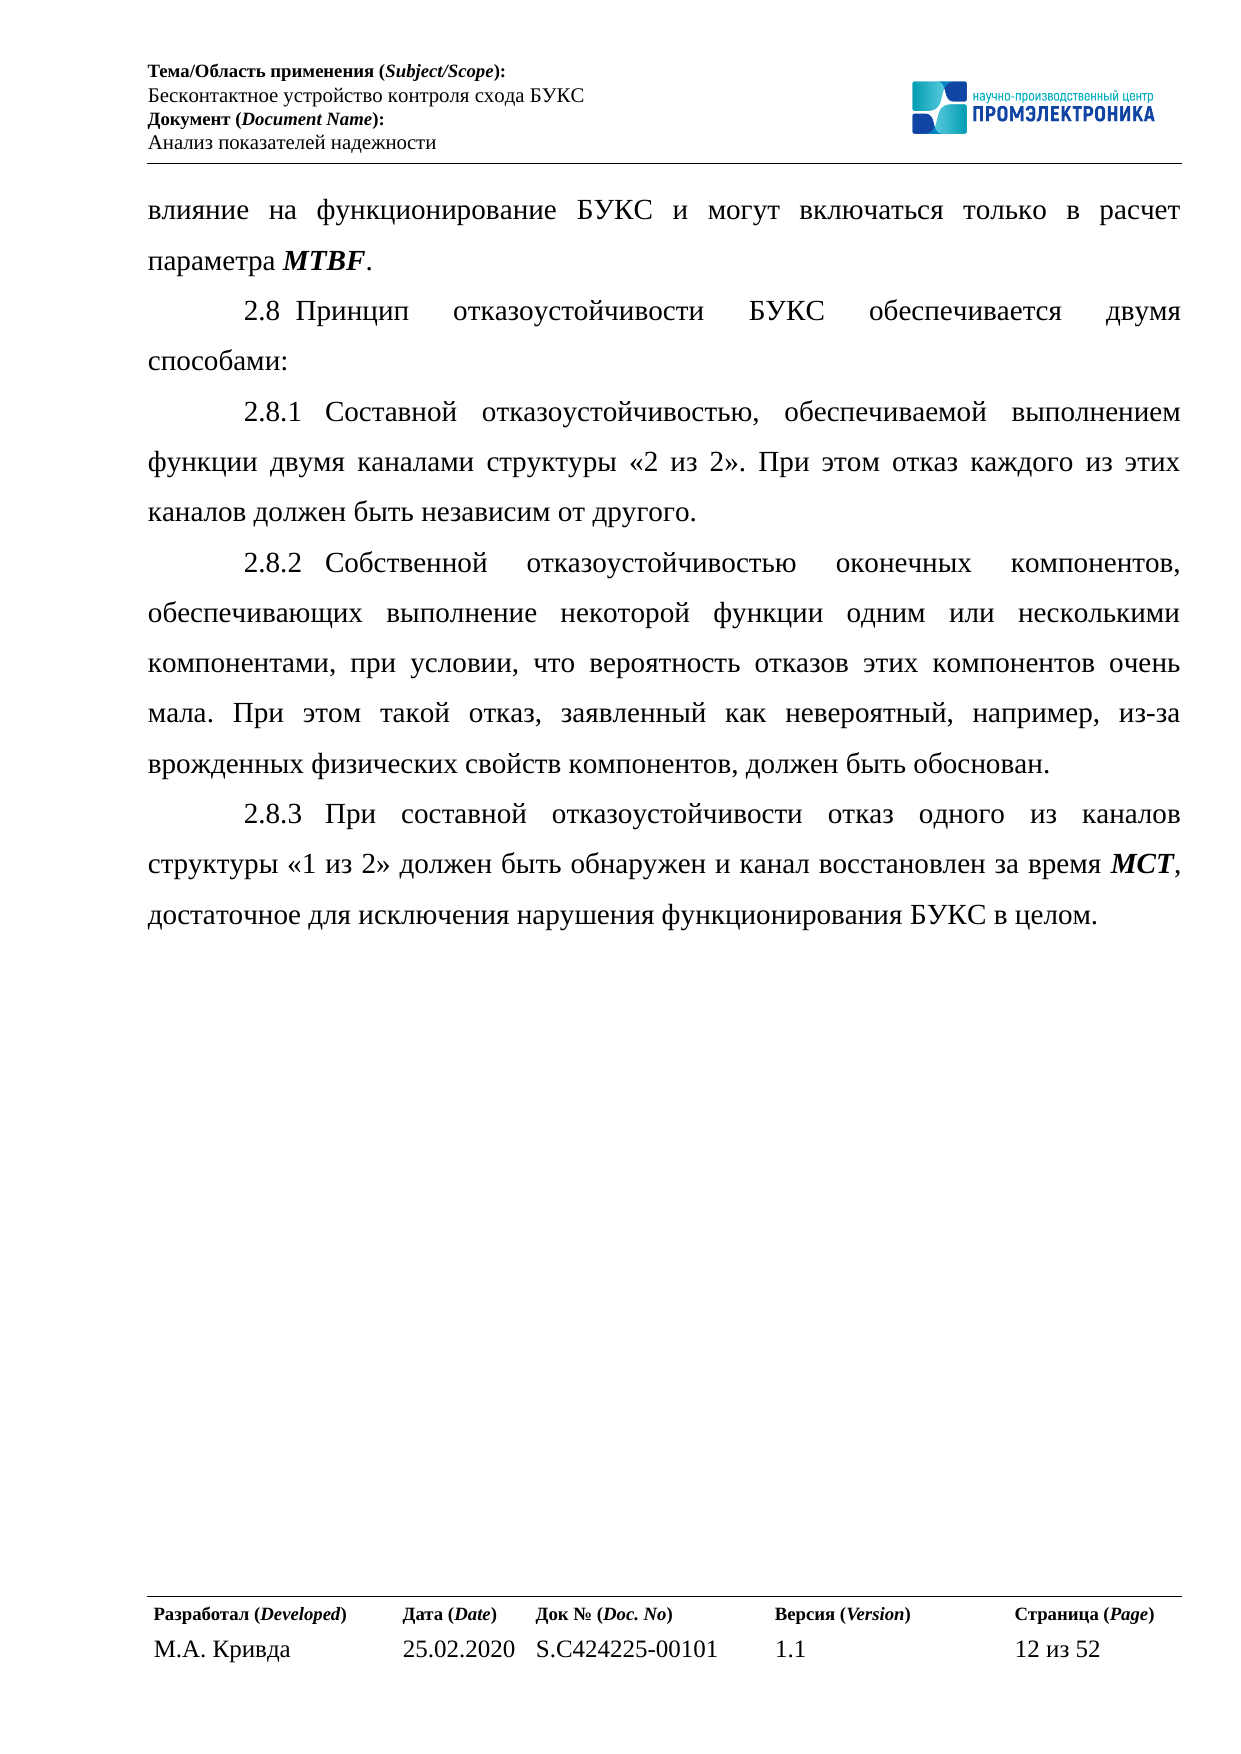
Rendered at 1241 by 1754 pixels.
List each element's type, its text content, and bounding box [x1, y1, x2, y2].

list Принцип отказоустойчивости БУКС обеспечивается двумя способами: [148, 293, 1181, 377]
picture [885, 53, 1182, 162]
list Собственной отказоустойчивостью оконечных компонентов, обеспечивающих выполнение некоторой функции одним или несколькими компонентами, при условии, что вероятность отказов этих компонентов очень мала. При этом такой отказ, заявленный как невероятный, например, из-за врожденных физических свойств компонентов, должен быть обоснован. [148, 545, 1181, 779]
list При составной отказоустойчивости отказ одного из каналов структуры «1 из 2» должен быть обнаружен и канал восстановлен за время MCT, достаточное для исключения нарушения функционирования БУКС в целом. [148, 796, 1181, 930]
list влияние на функционирование БУКС и могут включаться только в расчет параметра MTBF. [148, 192, 1181, 276]
list Составной отказоустойчивостью, обеспечиваемой выполнением функции двумя каналами структуры «2 из 2». При этом отказ каждого из этих каналов должен быть независим от другого. [148, 394, 1181, 528]
